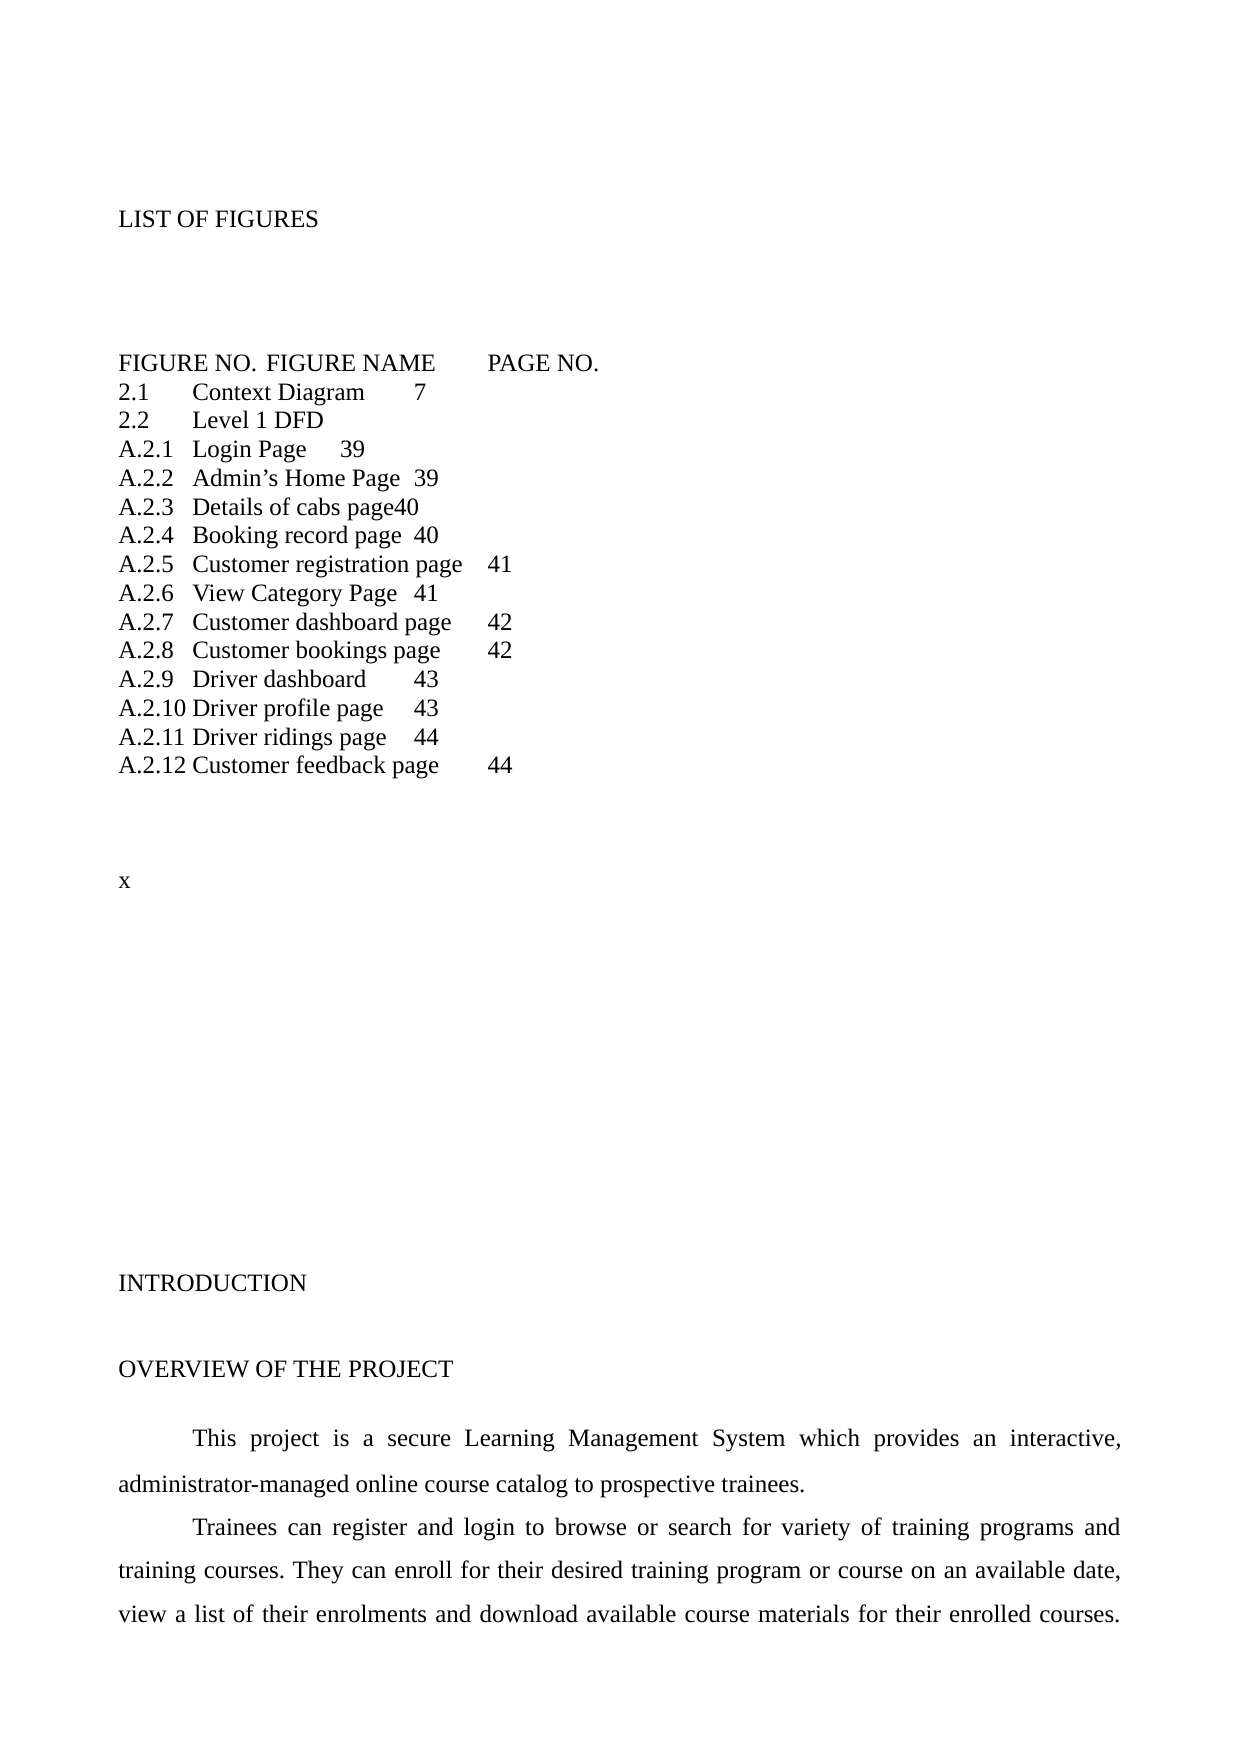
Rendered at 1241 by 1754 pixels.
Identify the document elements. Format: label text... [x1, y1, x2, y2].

text FIGURE NO. FIGURE NAME PAGE NO. [118, 348, 1122, 377]
text Trainees can register and login to browse or search for variety of training programs and training courses. They can enroll for their desired training program or course on an available date, view a list of their enrolments and download available course materials for their enrolled courses. [118, 1512, 1122, 1627]
text A.2.10 Driver profile page 43 [118, 693, 1122, 722]
text This project is a secure Learning Management System which provides an interactive, administrator-managed online course catalog to prospective trainees. [118, 1412, 1122, 1498]
text A.2.9 Driver dashboard 43 [118, 664, 1122, 693]
text A.2.2 Admin’s Home Page 39 [118, 463, 1122, 492]
text A.2.3 Details of cabs page40 [118, 492, 1122, 521]
text OVERVIEW OF THE PROJECT [118, 1354, 1122, 1383]
text INTRODUCTION [118, 1268, 1122, 1297]
text LIST OF FIGURES [118, 204, 1122, 233]
text A.2.1 Login Page 39 [118, 434, 1122, 463]
text A.2.5 Customer registration page 41 [118, 549, 1122, 578]
text x [118, 866, 1122, 894]
text A.2.11 Driver ridings page 44 [118, 722, 1122, 751]
text 2.1 Context Diagram 7 [118, 377, 1122, 406]
text A.2.12 Customer feedback page 44 [118, 751, 1122, 779]
text A.2.4 Booking record page 40 [118, 521, 1122, 549]
text A.2.7 Customer dashboard page 42 [118, 607, 1122, 636]
text A.2.8 Customer bookings page 42 [118, 636, 1122, 664]
text 2.2 Level 1 DFD [118, 406, 1122, 434]
text A.2.6 View Category Page 41 [118, 578, 1122, 607]
